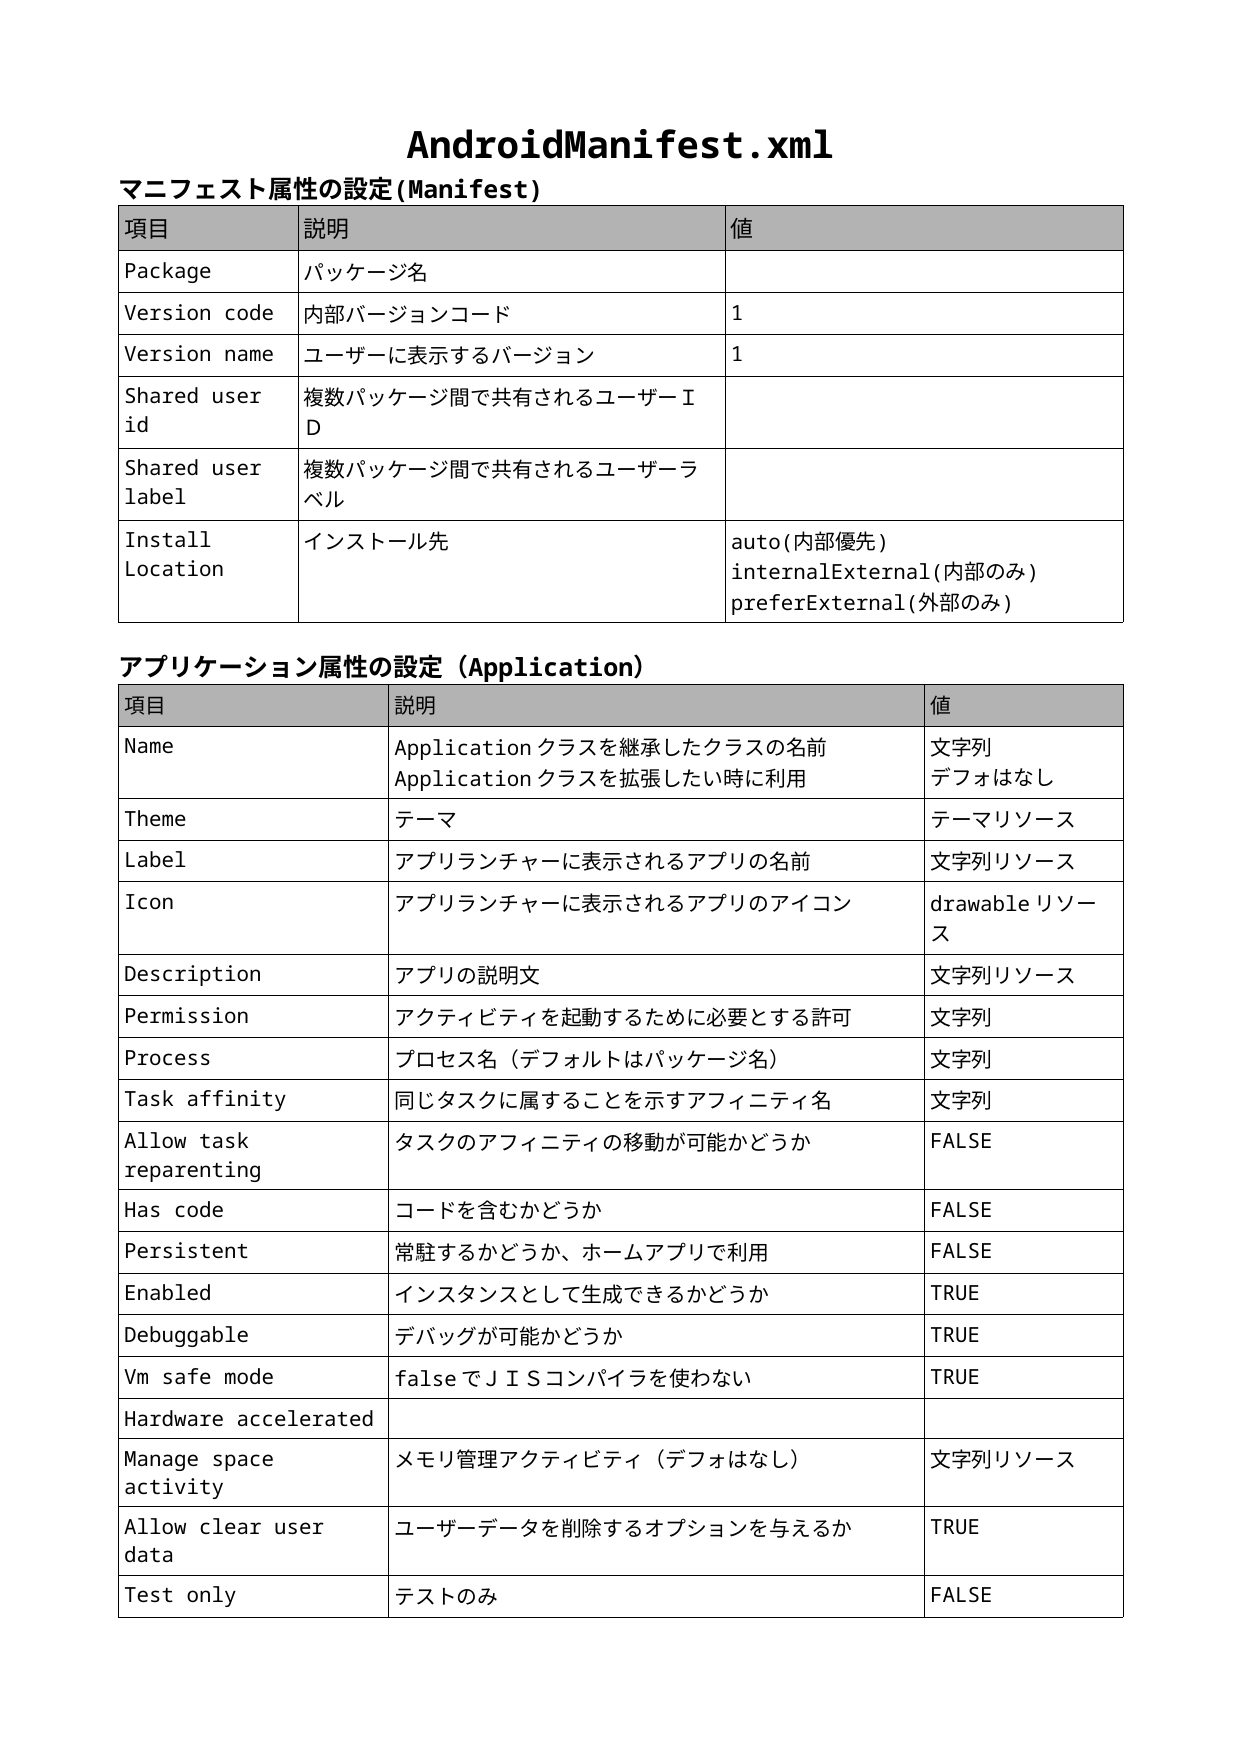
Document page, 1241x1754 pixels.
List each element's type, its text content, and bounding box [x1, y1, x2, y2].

table_cell FALSE [925, 1122, 1123, 1189]
table_cell Allow task reparenting [119, 1122, 388, 1189]
table_header 項目 [119, 685, 388, 726]
table_cell TRUE [925, 1357, 1123, 1398]
table_cell Theme [119, 799, 388, 839]
table_cell Description [119, 955, 388, 995]
table_cell Hardware accelerated [119, 1399, 388, 1438]
table_cell Task affinity [119, 1080, 388, 1121]
table_cell ユーザーに表示するバージョン [299, 335, 725, 376]
table_cell Version name [119, 335, 298, 376]
table_cell パッケージ名 [299, 251, 725, 292]
table_cell 文字列リソース [925, 1439, 1123, 1506]
table_cell Process [119, 1038, 388, 1079]
table_cell FALSE [925, 1576, 1123, 1617]
text アプリケーション属性の設定（Application） [118, 648, 1122, 684]
table_cell Install Location [119, 521, 298, 622]
table_cell 複数パッケージ間で共有されるユーザーラベル [299, 449, 725, 519]
table_cell テーマリソース [925, 799, 1123, 839]
table_cell タスクのアフィニティの移動が可能かどうか [389, 1122, 924, 1189]
table_cell Icon [119, 882, 388, 953]
table_cell Name [119, 727, 388, 798]
table_cell Shared user label [119, 449, 298, 519]
table_header 項目 [119, 206, 298, 250]
table_cell デバッグが可能かどうか [389, 1315, 924, 1356]
table_cell 文字列 [925, 996, 1123, 1037]
table_cell [925, 1399, 1123, 1438]
text AndroidManifest.xml [118, 118, 1122, 169]
table_cell 文字列リソース [925, 841, 1123, 881]
table_cell Persistent [119, 1232, 388, 1272]
table_cell Has code [119, 1190, 388, 1231]
table_cell 文字列 [925, 1038, 1123, 1079]
table_cell ユーザーデータを削除するオプションを与えるか [389, 1507, 924, 1575]
table_cell 文字列 [925, 1080, 1123, 1121]
table_cell falseでＪＩＳコンパイラを使わない [389, 1357, 924, 1398]
table_cell 文字列 デフォはなし [925, 727, 1123, 798]
table_cell 常駐するかどうか、ホームアプリで利用 [389, 1232, 924, 1272]
table_cell Test only [119, 1576, 388, 1617]
table_cell TRUE [925, 1315, 1123, 1356]
table_cell 1 [726, 335, 1123, 376]
table_cell [726, 377, 1123, 447]
table_cell Debuggable [119, 1315, 388, 1356]
table_header 値 [726, 206, 1123, 250]
table_cell Version code [119, 293, 298, 334]
table_cell 同じタスクに属することを示すアフィニティ名 [389, 1080, 924, 1121]
table_cell プロセス名（デフォルトはパッケージ名） [389, 1038, 924, 1079]
table_cell Label [119, 841, 388, 881]
table_cell Allow clear user data [119, 1507, 388, 1575]
table_header 説明 [299, 206, 725, 250]
table_cell アプリランチャーに表示されるアプリのアイコン [389, 882, 924, 953]
table_cell テストのみ [389, 1576, 924, 1617]
table_cell インスタンスとして生成できるかどうか [389, 1274, 924, 1314]
table_cell FALSE [925, 1232, 1123, 1272]
table_cell 文字列リソース [925, 955, 1123, 995]
table_cell Package [119, 251, 298, 292]
table_cell auto(内部優先) internalExternal(内部のみ) preferExternal(外部のみ) [726, 521, 1123, 622]
table_cell 内部バージョンコード [299, 293, 725, 334]
table_cell コードを含むかどうか [389, 1190, 924, 1231]
table_cell アクティビティを起動するために必要とする許可 [389, 996, 924, 1037]
table_cell アプリの説明文 [389, 955, 924, 995]
table_cell テーマ [389, 799, 924, 839]
text マニフェスト属性の設定(Manifest) [118, 169, 1122, 205]
table_cell アプリランチャーに表示されるアプリの名前 [389, 841, 924, 881]
table_cell drawableリソース [925, 882, 1123, 953]
table_cell [389, 1399, 924, 1438]
table_header 値 [925, 685, 1123, 726]
table_cell [726, 251, 1123, 292]
table_cell 1 [726, 293, 1123, 334]
table_cell Enabled [119, 1274, 388, 1314]
table_cell 複数パッケージ間で共有されるユーザーＩＤ [299, 377, 725, 447]
table_header 説明 [389, 685, 924, 726]
table_cell TRUE [925, 1274, 1123, 1314]
table_cell メモリ管理アクティビティ（デフォはなし） [389, 1439, 924, 1506]
table_cell Vm safe mode [119, 1357, 388, 1398]
table_cell [726, 449, 1123, 519]
table_cell TRUE [925, 1507, 1123, 1575]
table_cell Applicationクラスを継承したクラスの名前 Applicationクラスを拡張したい時に利用 [389, 727, 924, 798]
table_cell FALSE [925, 1190, 1123, 1231]
table_cell Manage space activity [119, 1439, 388, 1506]
table_cell Shared user id [119, 377, 298, 447]
table_cell インストール先 [299, 521, 725, 622]
table_cell Permission [119, 996, 388, 1037]
